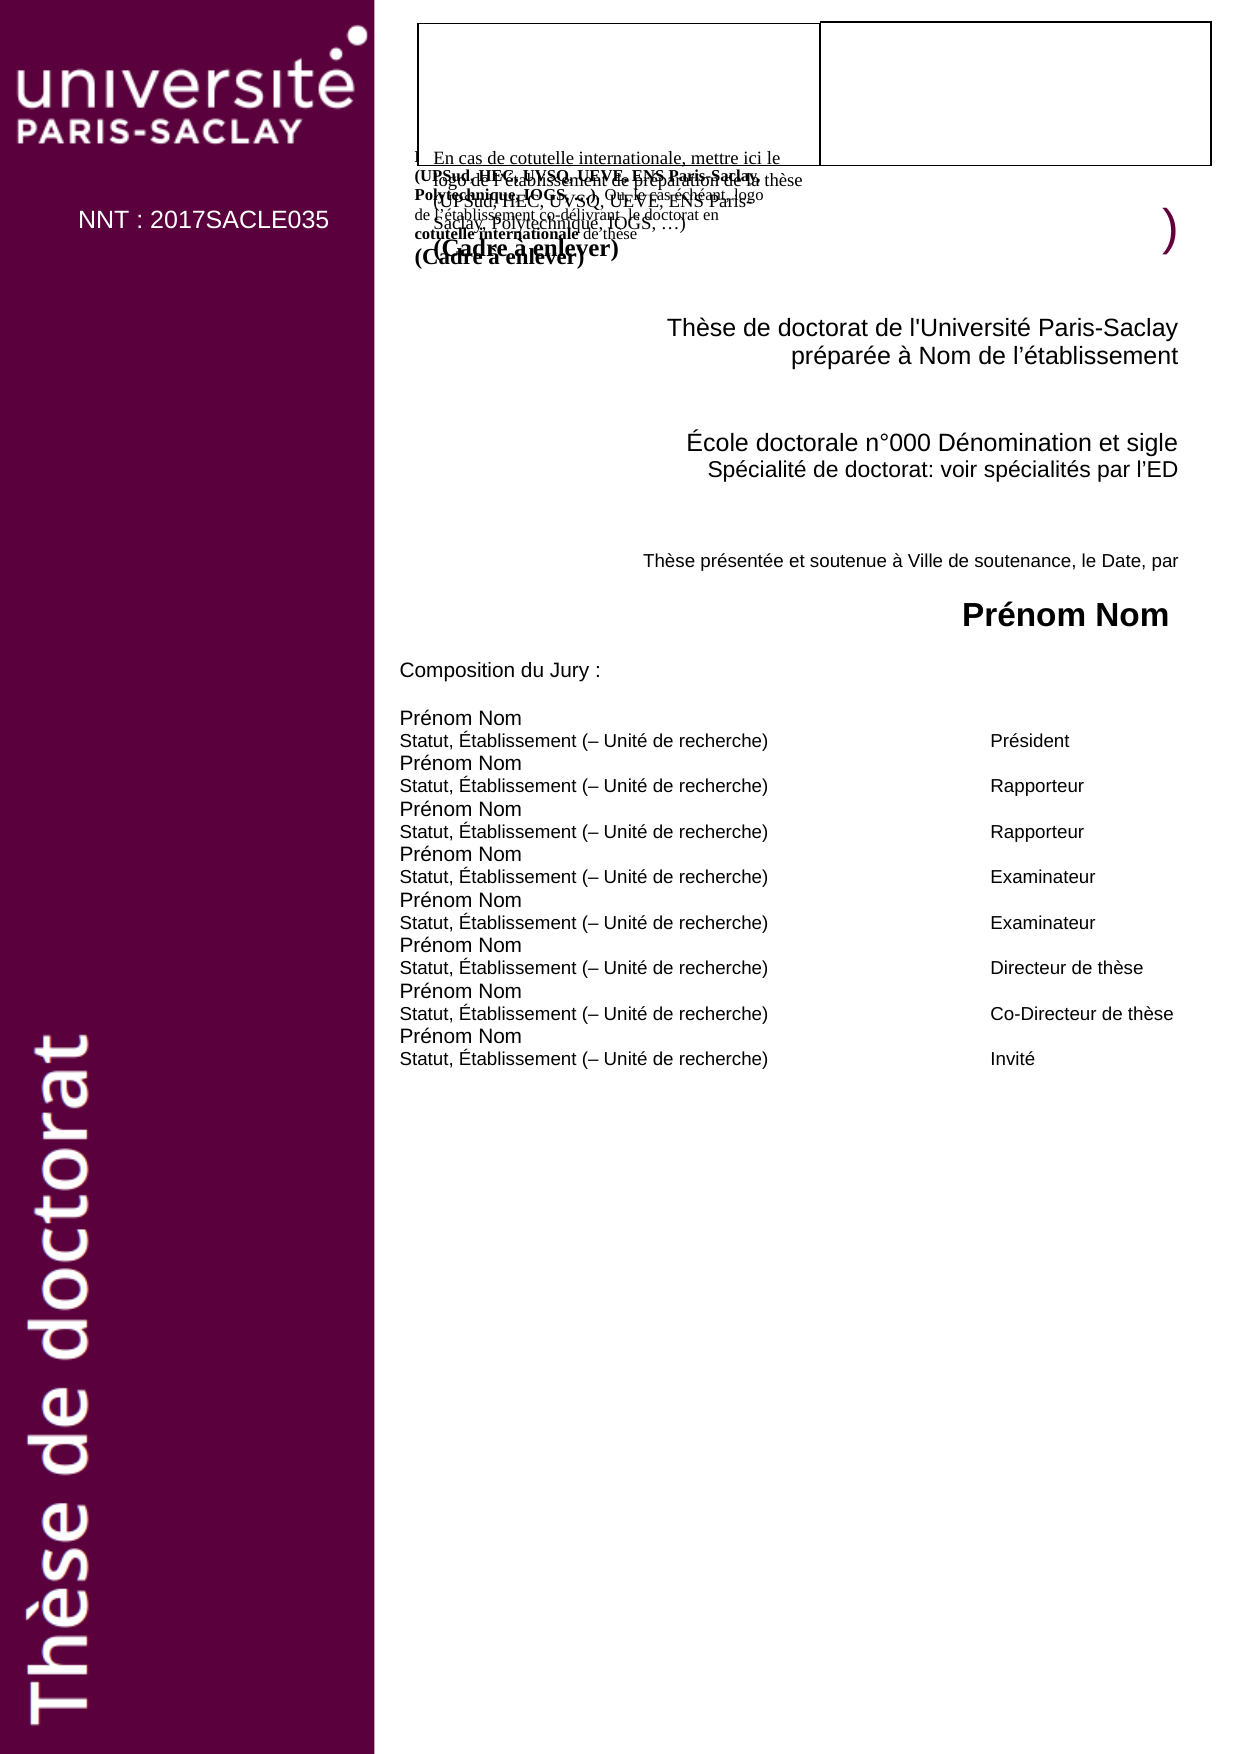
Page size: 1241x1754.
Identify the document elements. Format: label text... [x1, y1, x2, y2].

picture [0, 0, 375, 1754]
text Prénom Nom [399, 797, 1178, 821]
text Statut, Établissement (– Unité de recherche) Co-Directeur de thèse [399, 1003, 1178, 1024]
text Statut, Établissement (– Unité de recherche) Rapporteur [399, 821, 1178, 842]
text Thèse de doctorat de l'Université Paris-Saclay [399, 313, 1178, 341]
text NNT : 2017SACLE035 [63, 206, 344, 234]
text Prénom Nom [399, 842, 1178, 866]
text Statut, Établissement (– Unité de recherche) Examinateur [399, 866, 1178, 888]
text ) [399, 198, 1178, 255]
text Thèse présentée et soutenue à Ville de soutenance, le Date, par [399, 550, 1178, 571]
text Statut, Établissement (– Unité de recherche) Président [399, 729, 1178, 751]
text École doctorale n°000 Dénomination et sigle [399, 428, 1178, 456]
text Statut, Établissement (– Unité de recherche) Invité [399, 1048, 1178, 1070]
text Prénom Nom [399, 1024, 1178, 1048]
text Prénom Nom [399, 979, 1178, 1003]
text Prénom Nom [399, 888, 1178, 912]
text Prénom Nom [399, 595, 1178, 634]
text Statut, Établissement (– Unité de recherche) Directeur de thèse [399, 957, 1178, 979]
text Prénom Nom [399, 706, 1178, 729]
text Prénom Nom [399, 933, 1178, 957]
text Prénom Nom [399, 751, 1178, 775]
text préparée à Nom de l’établissement [399, 341, 1178, 370]
text Statut, Établissement (– Unité de recherche) Examinateur [399, 912, 1178, 933]
text Statut, Établissement (– Unité de recherche) Rapporteur [399, 775, 1178, 797]
text Spécialité de doctorat: voir spécialités par l’ED [399, 456, 1178, 483]
text Composition du Jury : [399, 658, 1178, 682]
